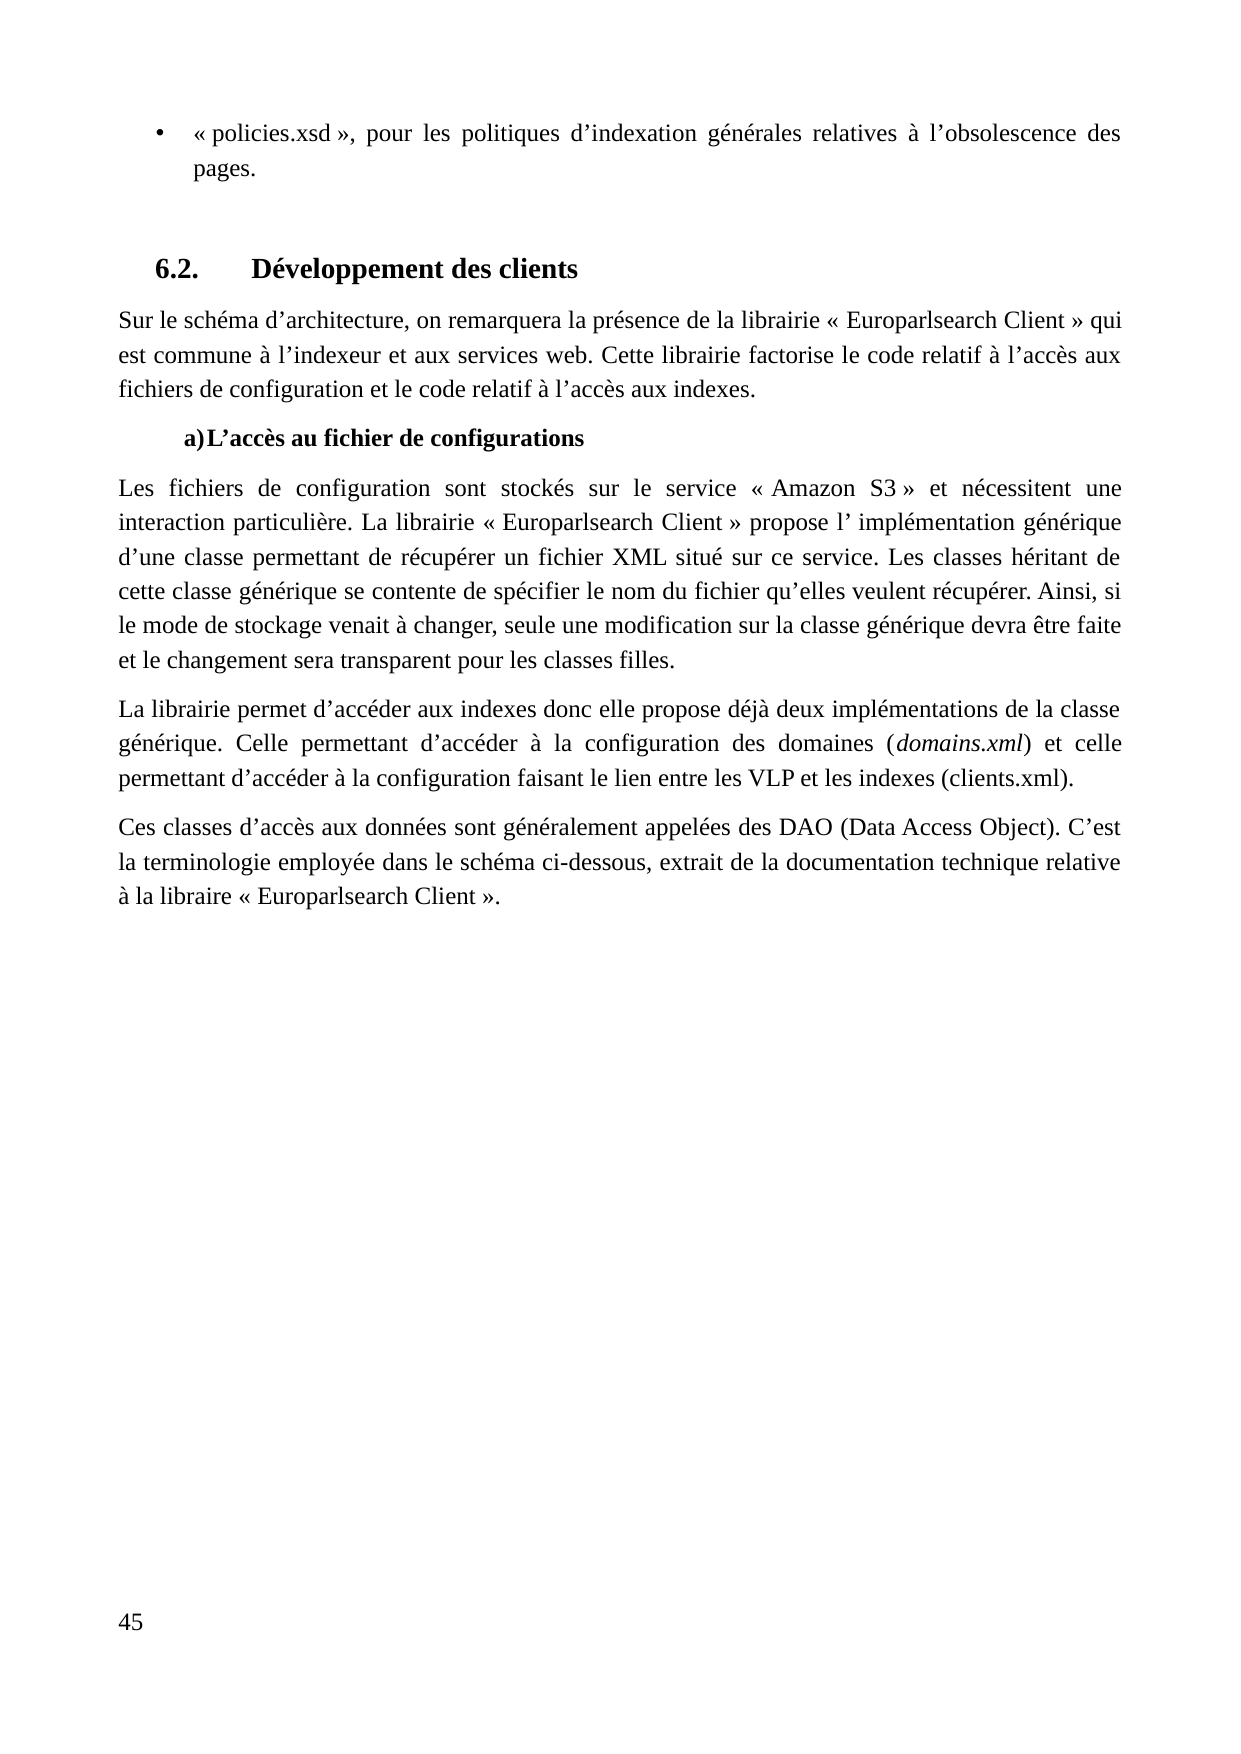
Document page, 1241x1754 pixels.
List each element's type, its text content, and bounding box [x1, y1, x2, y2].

text La librairie permet d’accéder aux indexes donc elle propose déjà deux implémentations de la classe générique. Celle permettant d’accéder à la configuration des domaines (domains.xml) et celle permettant d’accéder à la configuration faisant le lien entre les VLP et les indexes (clients.xml). [118, 694, 1122, 792]
text Sur le schéma d’architecture, on remarquera la présence de la librairie « Europarlsearch Client » qui est commune à l’indexeur et aux services web. Cette librairie factorise le code relatif à l’accès aux fichiers de configuration et le code relatif à l’accès aux indexes. [118, 306, 1122, 403]
subtitle L’accès au fichier de configurations [177, 423, 1122, 452]
text Les fichiers de configuration sont stockés sur le service « Amazon S3 » et nécessitent une interaction particulière. La librairie « Europarlsearch Client » propose l’ implémentation générique d’une classe permettant de récupérer un fichier XML situé sur ce service. Les classes héritant de cette classe générique se contente de spécifier le nom du fichier qu’elles veulent récupérer. Ainsi, si le mode de stockage venait à changer, seule une modification sur la classe générique devra être faite et le changement sera transparent pour les classes filles. [118, 473, 1122, 674]
list « policies.xsd », pour les politiques d’indexation générales relatives à l’obsolescence des pages. [156, 118, 1122, 181]
subtitle Développement des clients [148, 251, 1122, 284]
text Ces classes d’accès aux données sont généralement appelées des DAO (Data Access Object). C’est la terminologie employée dans le schéma ci-dessous, extrait de la documentation technique relative à la libraire « Europarlsearch Client ». [118, 812, 1122, 910]
